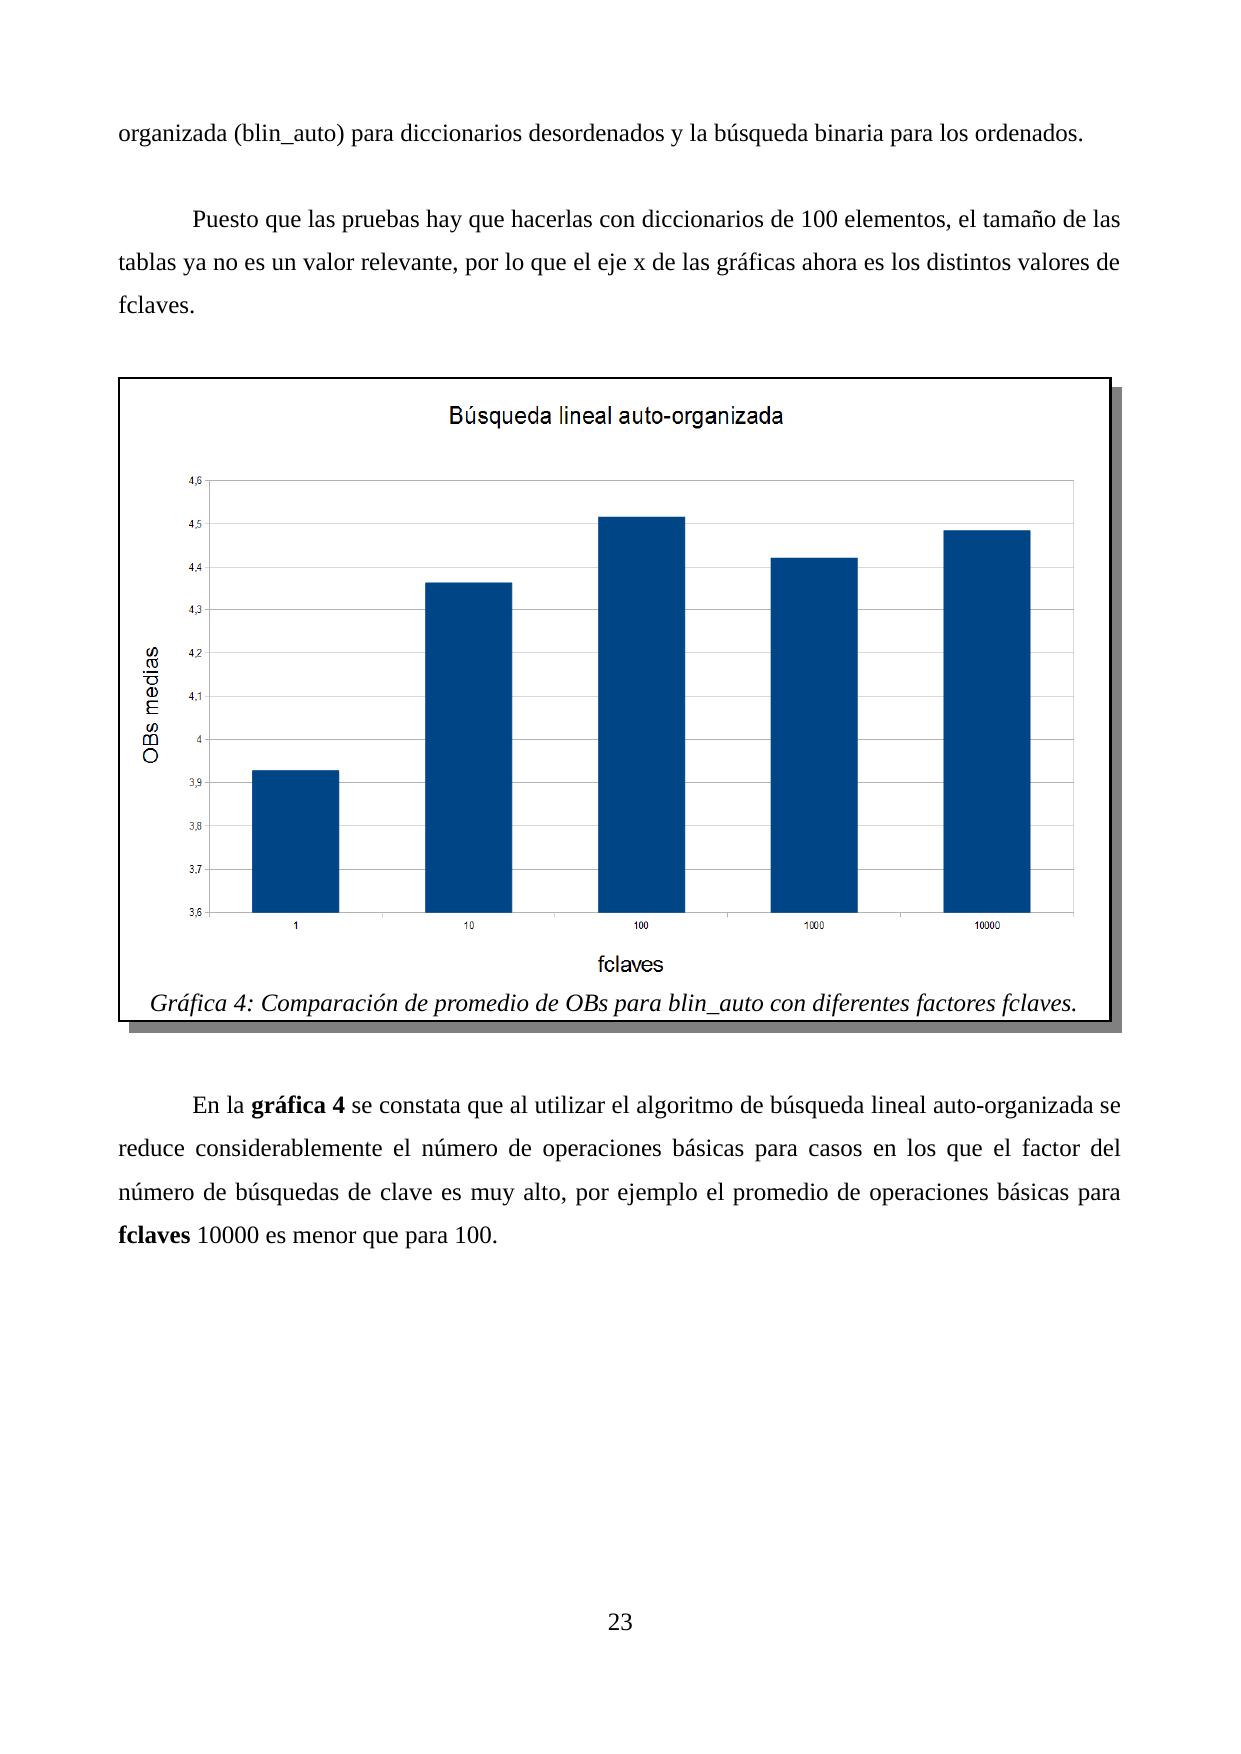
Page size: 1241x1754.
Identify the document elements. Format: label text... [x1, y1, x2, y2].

text organizada (blin_auto) para diccionarios desordenados y la búsqueda binaria para los ordenados. [118, 118, 1122, 147]
picture [123, 382, 1107, 989]
text Puesto que las pruebas hay que hacerlas con diccionarios de 100 elementos, el tamaño de las tablas ya no es un valor relevante, por lo que el eje x de las gráficas ahora es los distintos valores de fclaves. [118, 204, 1122, 319]
text Gráfica 4: Comparación de promedio de OBs para blin_auto con diferentes factores fclaves. [123, 989, 1106, 1017]
text En la gráfica 4 se constata que al utilizar el algoritmo de búsqueda lineal auto-organizada se reduce considerablemente el número de operaciones básicas para casos en los que el factor del número de búsquedas de clave es muy alto, por ejemplo el promedio de operaciones básicas para fclaves 10000 es menor que para 100. [118, 1090, 1122, 1248]
